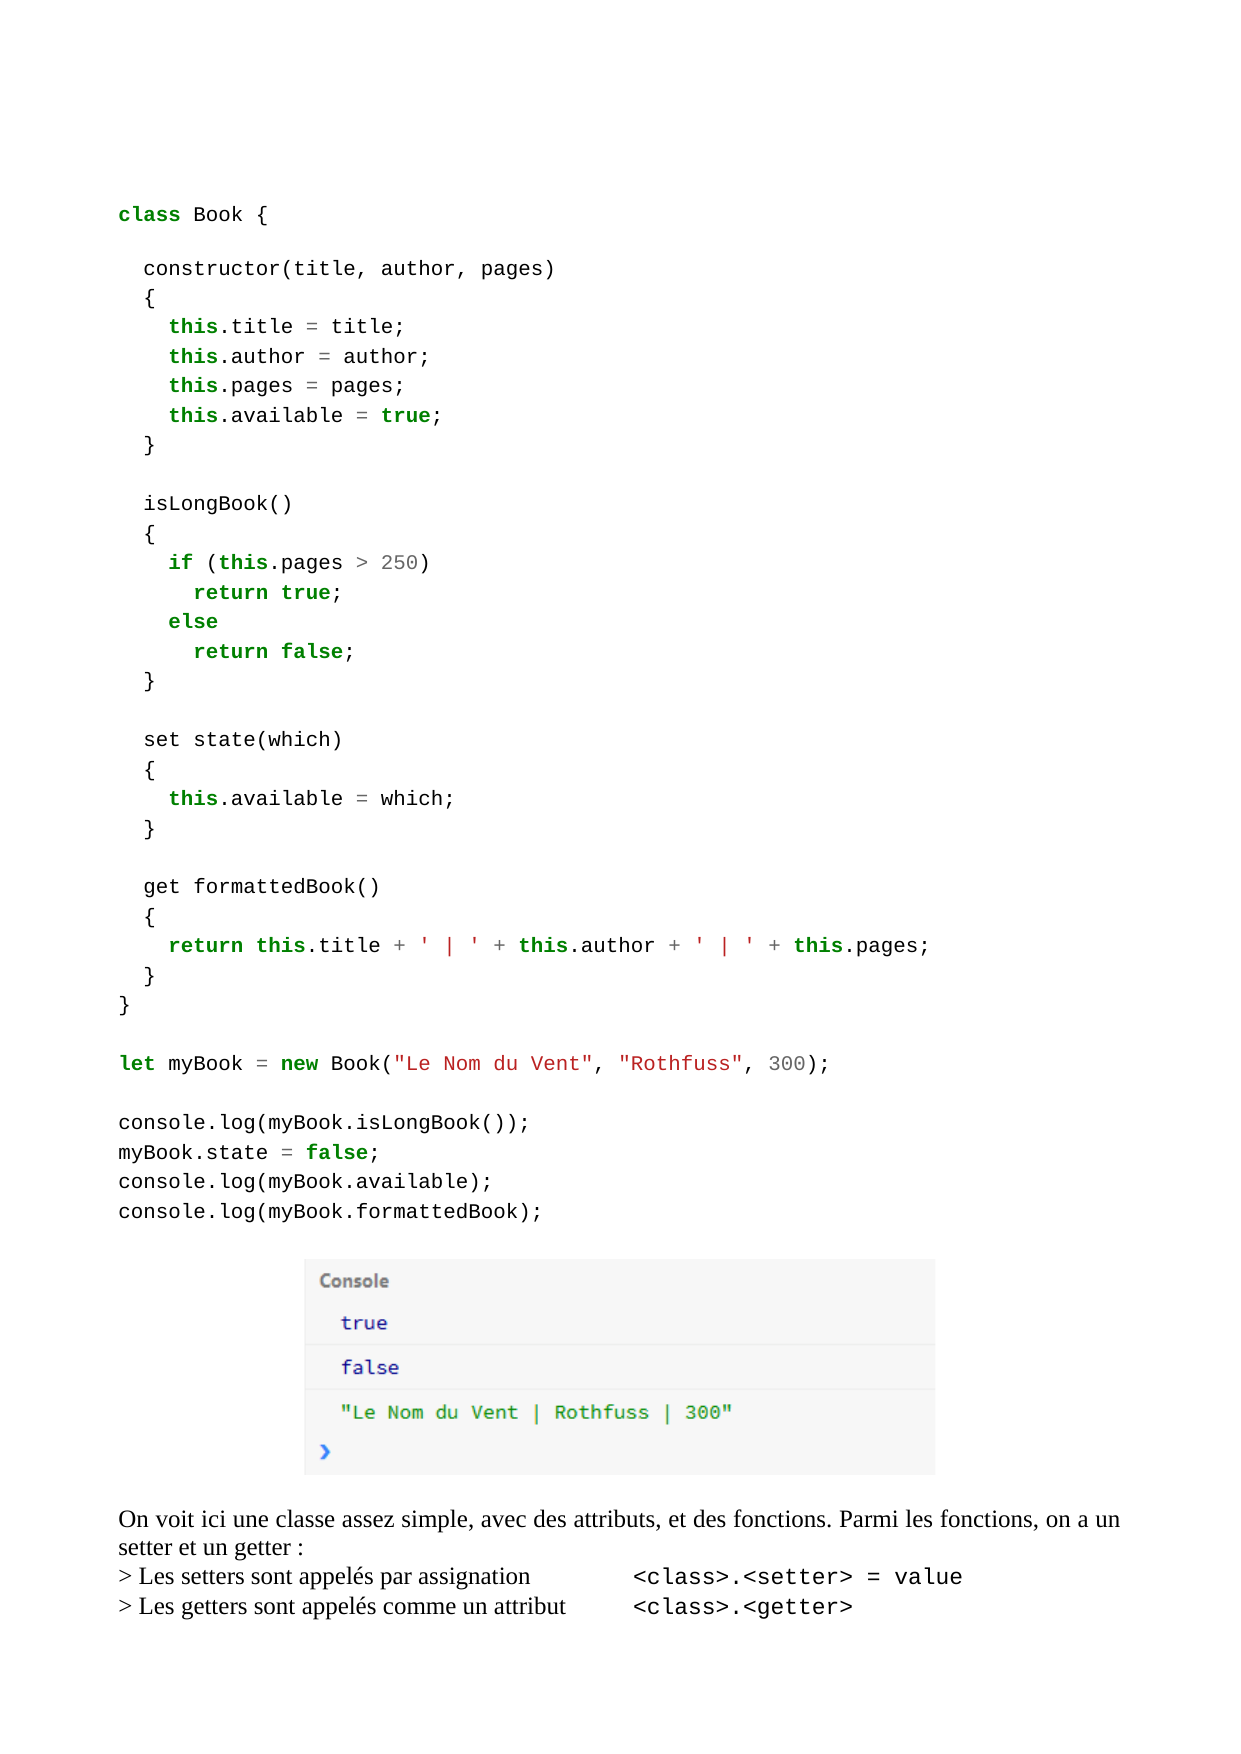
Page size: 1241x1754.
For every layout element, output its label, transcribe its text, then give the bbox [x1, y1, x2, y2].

text isLongBook() [118, 493, 1122, 517]
text return false; [118, 641, 1122, 664]
text let myBook = new Book("Le Nom du Vent", "Rothfuss", 300); [118, 1053, 1122, 1077]
text this.available = true; [118, 405, 1122, 428]
text > Les getters sont appelés comme un attribut <class>.<getter> [118, 1591, 1122, 1622]
text myBook.state = false; [118, 1142, 1122, 1166]
text > Les setters sont appelés par assignation <class>.<setter> = value [118, 1561, 1122, 1591]
text this.author = author; [118, 346, 1122, 369]
text On voit ici une classe assez simple, avec des attributs, et des fonctions. Parmi les fonctions, on a un setter et un getter : [118, 1504, 1122, 1561]
text return true; [118, 582, 1122, 605]
text this.pages = pages; [118, 375, 1122, 399]
text { [118, 523, 1122, 546]
text class Book { [118, 204, 1122, 228]
text this.title = title; [118, 316, 1122, 340]
text console.log(myBook.available); [118, 1171, 1122, 1195]
text } [118, 994, 1122, 1018]
text } [118, 965, 1122, 989]
text set state(which) [118, 729, 1122, 753]
text console.log(myBook.formattedBook); [118, 1201, 1122, 1224]
text constructor(title, author, pages) [118, 257, 1122, 281]
text else [118, 611, 1122, 635]
text get formattedBook() [118, 877, 1122, 900]
text console.log(myBook.isLongBook()); [118, 1112, 1122, 1136]
text { [118, 287, 1122, 311]
text } [118, 818, 1122, 841]
text { [118, 759, 1122, 782]
text { [118, 906, 1122, 930]
text return this.title + ' | ' + this.author + ' | ' + this.pages; [118, 936, 1122, 959]
text if (this.pages > 250) [118, 552, 1122, 576]
text } [118, 670, 1122, 694]
text } [118, 434, 1122, 458]
text this.available = which; [118, 788, 1122, 812]
